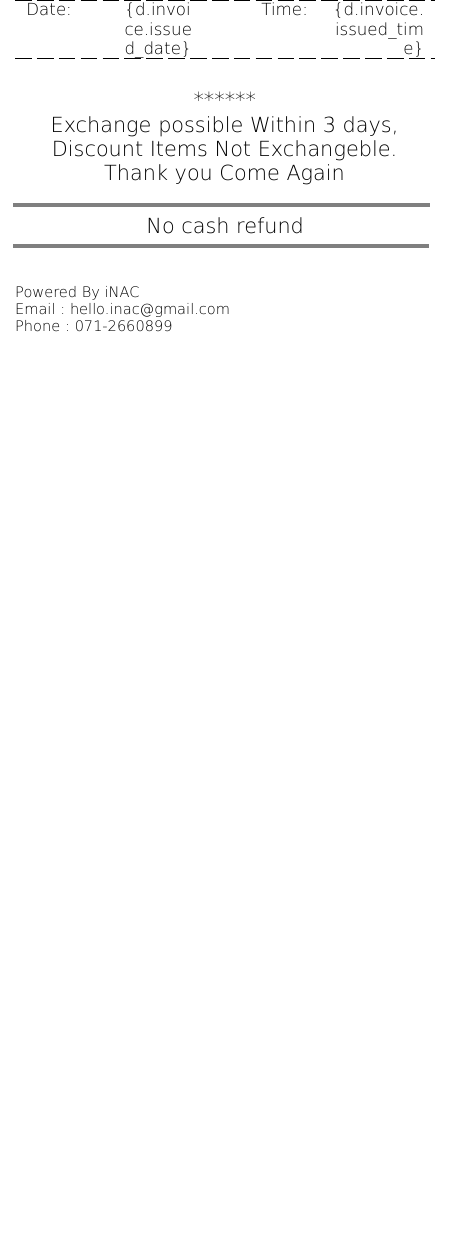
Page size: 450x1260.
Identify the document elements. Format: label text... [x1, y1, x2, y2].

table_header ****** Exchange possible Within 3 days, Discount Items Not Exchangeble. Thank you Come Again [15, 88, 434, 185]
table_cell Time: [209, 0, 319, 58]
table_cell Date: [15, 0, 113, 58]
table_cell {d.invoice.issued_time} [319, 0, 435, 58]
text No cash refund [15, 214, 435, 238]
table_cell {d.invoice.issued_date} [113, 0, 209, 58]
text Email : hello.inac@gmail.com [15, 301, 435, 318]
text Powered By iNAC [15, 284, 435, 301]
text Phone : 071-2660899 [15, 318, 435, 335]
